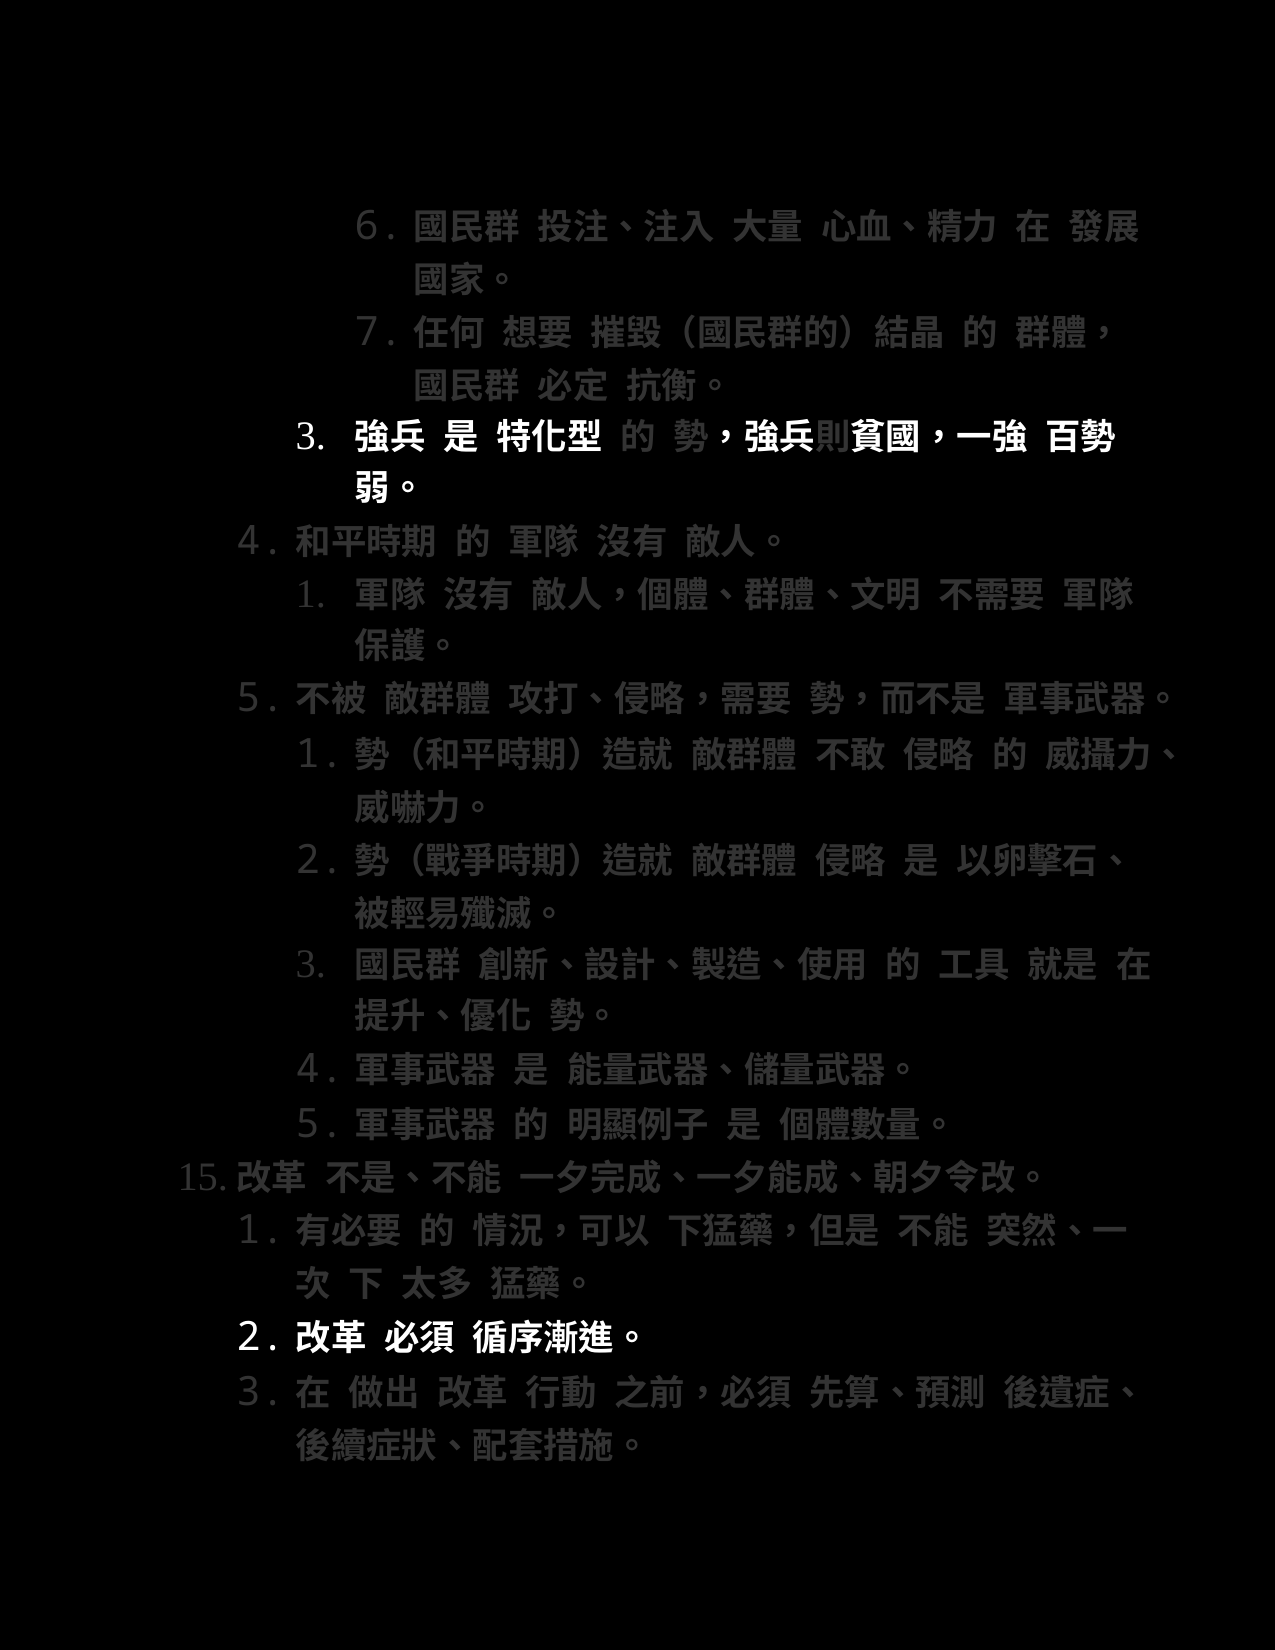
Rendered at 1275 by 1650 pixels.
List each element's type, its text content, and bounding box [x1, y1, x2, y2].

list 強兵 是 特化型 的 勢，強兵則貧國，一強 百勢 弱。 [295, 408, 1157, 511]
list 軍事武器 的 明顯例子 是 個體數量。 [295, 1094, 1157, 1149]
list 在 做出 改革 行動 之前，必須 先算、預測 後遺症、後續症狀、配套措施。 [236, 1362, 1157, 1468]
list 勢（和平時期）造就 敵群體 不敢 侵略 的 威攝力、威嚇力。 [295, 724, 1157, 830]
list 改革 必須 循序漸進。 [236, 1307, 1157, 1362]
list 改革 不是、不能 一夕完成、一夕能成、朝夕令改。 [177, 1149, 1157, 1200]
list 和平時期 的 軍隊 沒有 敵人。 [236, 511, 1157, 566]
list 勢（戰爭時期）造就 敵群體 侵略 是 以卵擊石、被輕易殲滅。 [295, 830, 1157, 936]
list 國民群 創新、設計、製造、使用 的 工具 就是 在 提升、優化 勢。 [295, 936, 1157, 1039]
list 任何 想要 摧毀（國民群的）結晶 的 群體，國民群 必定 抗衡。 [354, 302, 1157, 408]
list 軍事武器 是 能量武器、儲量武器。 [295, 1039, 1157, 1094]
list 有必要 的 情況，可以 下猛藥，但是 不能 突然、一次 下 太多 猛藥。 [236, 1200, 1157, 1307]
list 國民群 投注、注入 大量 心血、精力 在 發展 國家。 [354, 196, 1157, 302]
list 不被 敵群體 攻打、侵略，需要 勢，而不是 軍事武器。 [236, 669, 1157, 724]
list 軍隊 沒有 敵人，個體、群體、文明 不需要 軍隊 保護。 [295, 566, 1157, 669]
